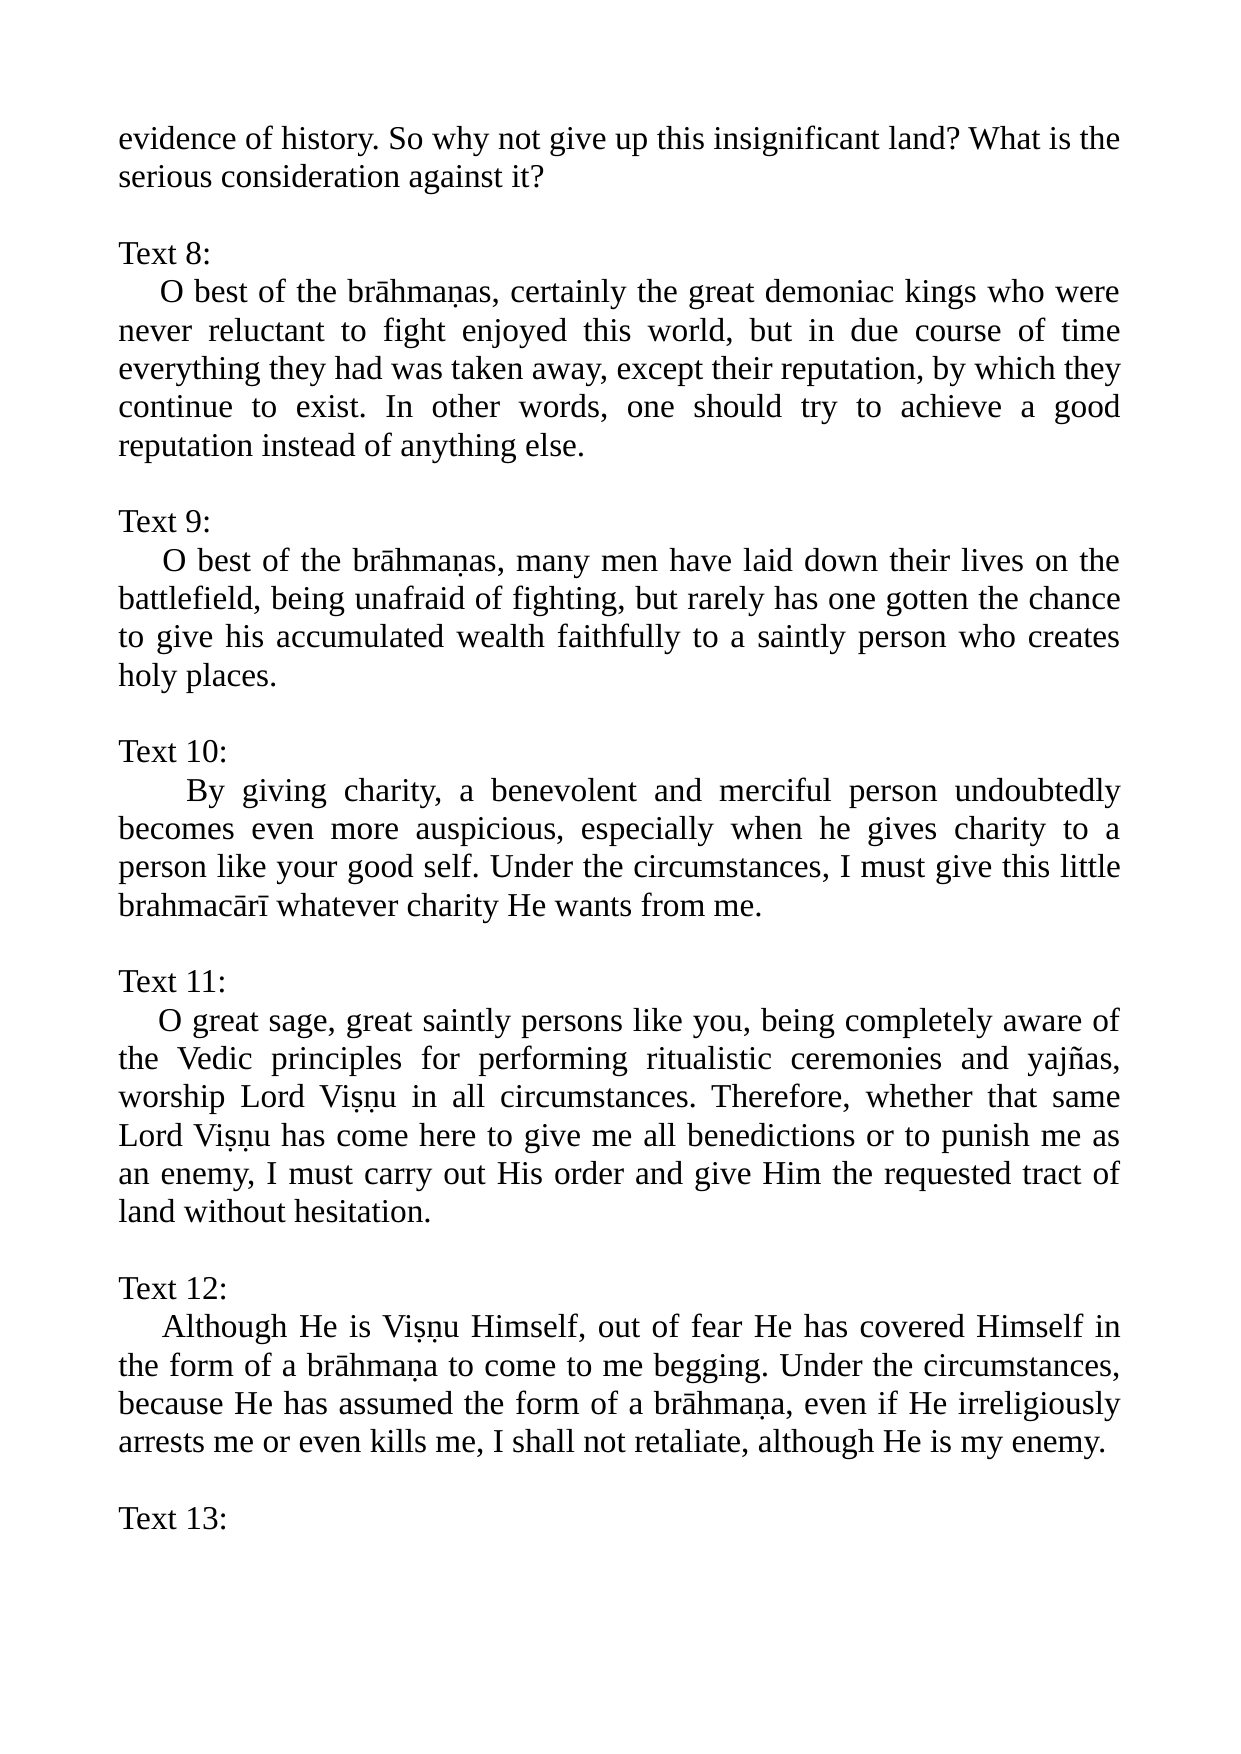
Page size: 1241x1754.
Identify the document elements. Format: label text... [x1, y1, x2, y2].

text O great sage, great saintly persons like you, being completely aware of the Vedic principles for performing ritualistic ceremonies and yajñas, worship Lord Viṣṇu in all circumstances. Therefore, whether that same Lord Viṣṇu has come here to give me all benedictions or to punish me as an enemy, I must carry out His order and give Him the requested tract of land without hesitation. [118, 1000, 1122, 1230]
text Text 8: [118, 233, 1122, 271]
text By giving charity, a benevolent and merciful person undoubtedly becomes even more auspicious, especially when he gives charity to a person like your good self. Under the circumstances, I must give this little brahmacārī whatever charity He wants from me. [118, 770, 1122, 923]
text Text 9: [118, 501, 1122, 540]
text Text 12: [118, 1268, 1122, 1306]
text Text 11: [118, 961, 1122, 1000]
text Text 13: [118, 1498, 1122, 1536]
text O best of the brāhmaṇas, many men have laid down their lives on the battlefield, being unafraid of fighting, but rarely has one gotten the chance to give his accumulated wealth faithfully to a saintly person who creates holy places. [118, 540, 1122, 693]
text O best of the brāhmaṇas, certainly the great demoniac kings who were never reluctant to fight enjoyed this world, but in due course of time everything they had was taken away, except their reputation, by which they continue to exist. In other words, one should try to achieve a good reputation instead of anything else. [118, 271, 1122, 463]
text Text 10: [118, 731, 1122, 770]
text evidence of history. So why not give up this insignificant land? What is the serious consideration against it? [118, 118, 1122, 195]
text Although He is Viṣṇu Himself, out of fear He has covered Himself in the form of a brāhmaṇa to come to me begging. Under the circumstances, because He has assumed the form of a brāhmaṇa, even if He irreligiously arrests me or even kills me, I shall not retaliate, although He is my enemy. [118, 1306, 1122, 1460]
